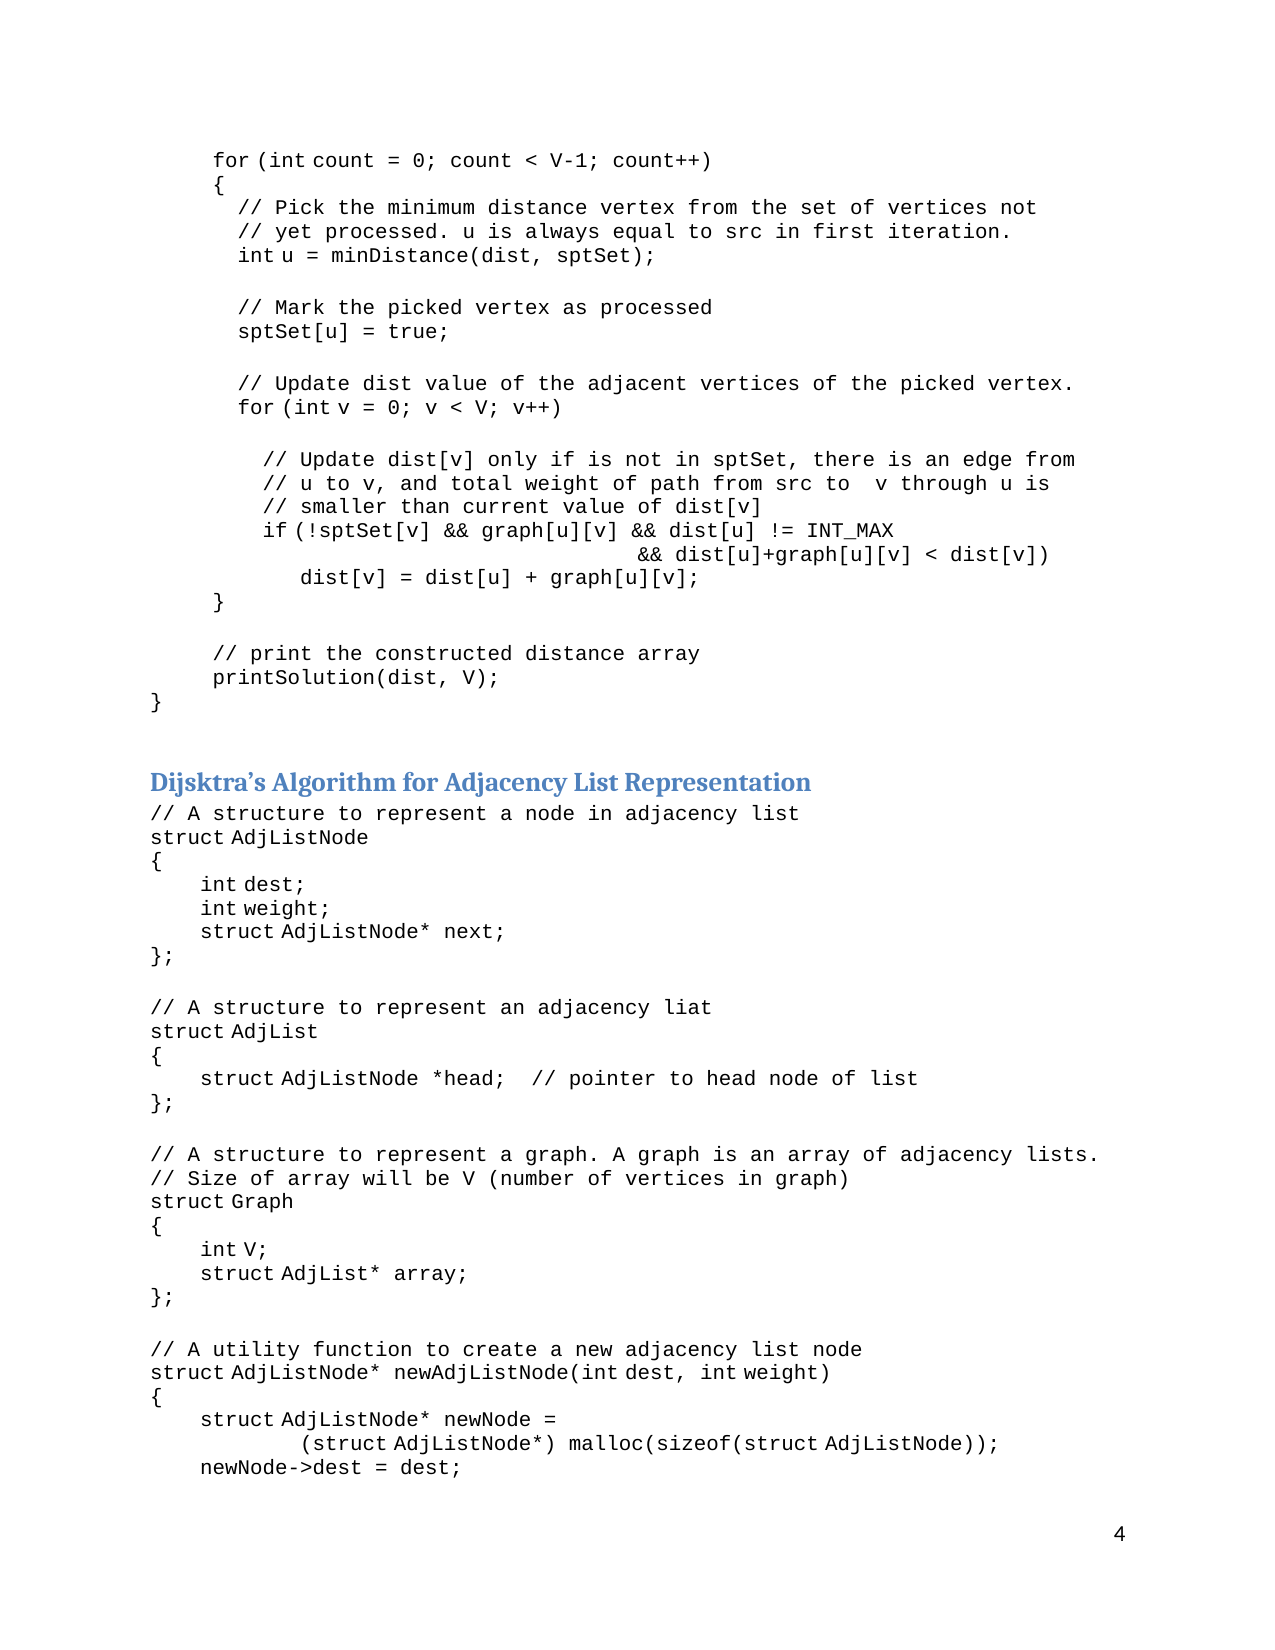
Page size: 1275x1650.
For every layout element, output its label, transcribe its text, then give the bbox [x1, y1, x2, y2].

text struct AdjListNode* next; [150, 921, 1125, 945]
text // A utility function to create a new adjacency list node [150, 1338, 1125, 1362]
text int dest; [150, 874, 1125, 898]
text // Update dist[v] only if is not in sptSet, there is an edge from [150, 449, 1125, 473]
text for (int v = 0; v < V; v++) [150, 397, 1125, 420]
text // Size of array will be V (number of vertices in graph) [150, 1168, 1125, 1192]
text newNode->dest = dest; [150, 1457, 1125, 1480]
text { [150, 850, 1125, 874]
text struct AdjListNode* newNode = [150, 1409, 1125, 1433]
text struct AdjListNode [150, 827, 1125, 850]
text struct AdjList [150, 1021, 1125, 1044]
text // Update dist value of the adjacent vertices of the picked vertex. [150, 373, 1125, 397]
text for (int count = 0; count < V-1; count++) [150, 150, 1125, 174]
text int u = minDistance(dist, sptSet); [150, 244, 1125, 268]
text struct AdjList* array; [150, 1262, 1125, 1286]
text // A structure to represent a graph. A graph is an array of adjacency lists. [150, 1144, 1125, 1168]
text // smaller than current value of dist[v] [150, 496, 1125, 520]
text // Mark the picked vertex as processed [150, 297, 1125, 321]
text // Pick the minimum distance vertex from the set of vertices not [150, 197, 1125, 221]
text }; [150, 1286, 1125, 1310]
text // u to v, and total weight of path from src to v through u is [150, 473, 1125, 496]
text && dist[u]+graph[u][v] < dist[v]) [150, 544, 1125, 567]
text (struct AdjListNode*) malloc(sizeof(struct AdjListNode)); [150, 1433, 1125, 1457]
text } [150, 591, 1125, 614]
text { [150, 174, 1125, 197]
text sptSet[u] = true; [150, 321, 1125, 344]
text int V; [150, 1239, 1125, 1262]
text int weight; [150, 898, 1125, 921]
text { [150, 1386, 1125, 1409]
text if (!sptSet[v] && graph[u][v] && dist[u] != INT_MAX [150, 520, 1125, 544]
text struct AdjListNode* newAdjListNode(int dest, int weight) [150, 1362, 1125, 1386]
text // A structure to represent an adjacency liat [150, 997, 1125, 1021]
text // print the constructed distance array [150, 643, 1125, 667]
text { [150, 1215, 1125, 1239]
subtitle Dijsktra’s Algorithm for Adjacency List Representation [150, 767, 1125, 798]
text dist[v] = dist[u] + graph[u][v]; [150, 567, 1125, 591]
text // A structure to represent a node in adjacency list [150, 803, 1125, 827]
text }; [150, 945, 1125, 968]
text { [150, 1044, 1125, 1068]
text printSolution(dist, V); [150, 667, 1125, 691]
text }; [150, 1092, 1125, 1116]
text } [150, 691, 1125, 714]
text struct Graph [150, 1192, 1125, 1215]
text struct AdjListNode *head; // pointer to head node of list [150, 1068, 1125, 1092]
text // yet processed. u is always equal to src in first iteration. [150, 221, 1125, 244]
